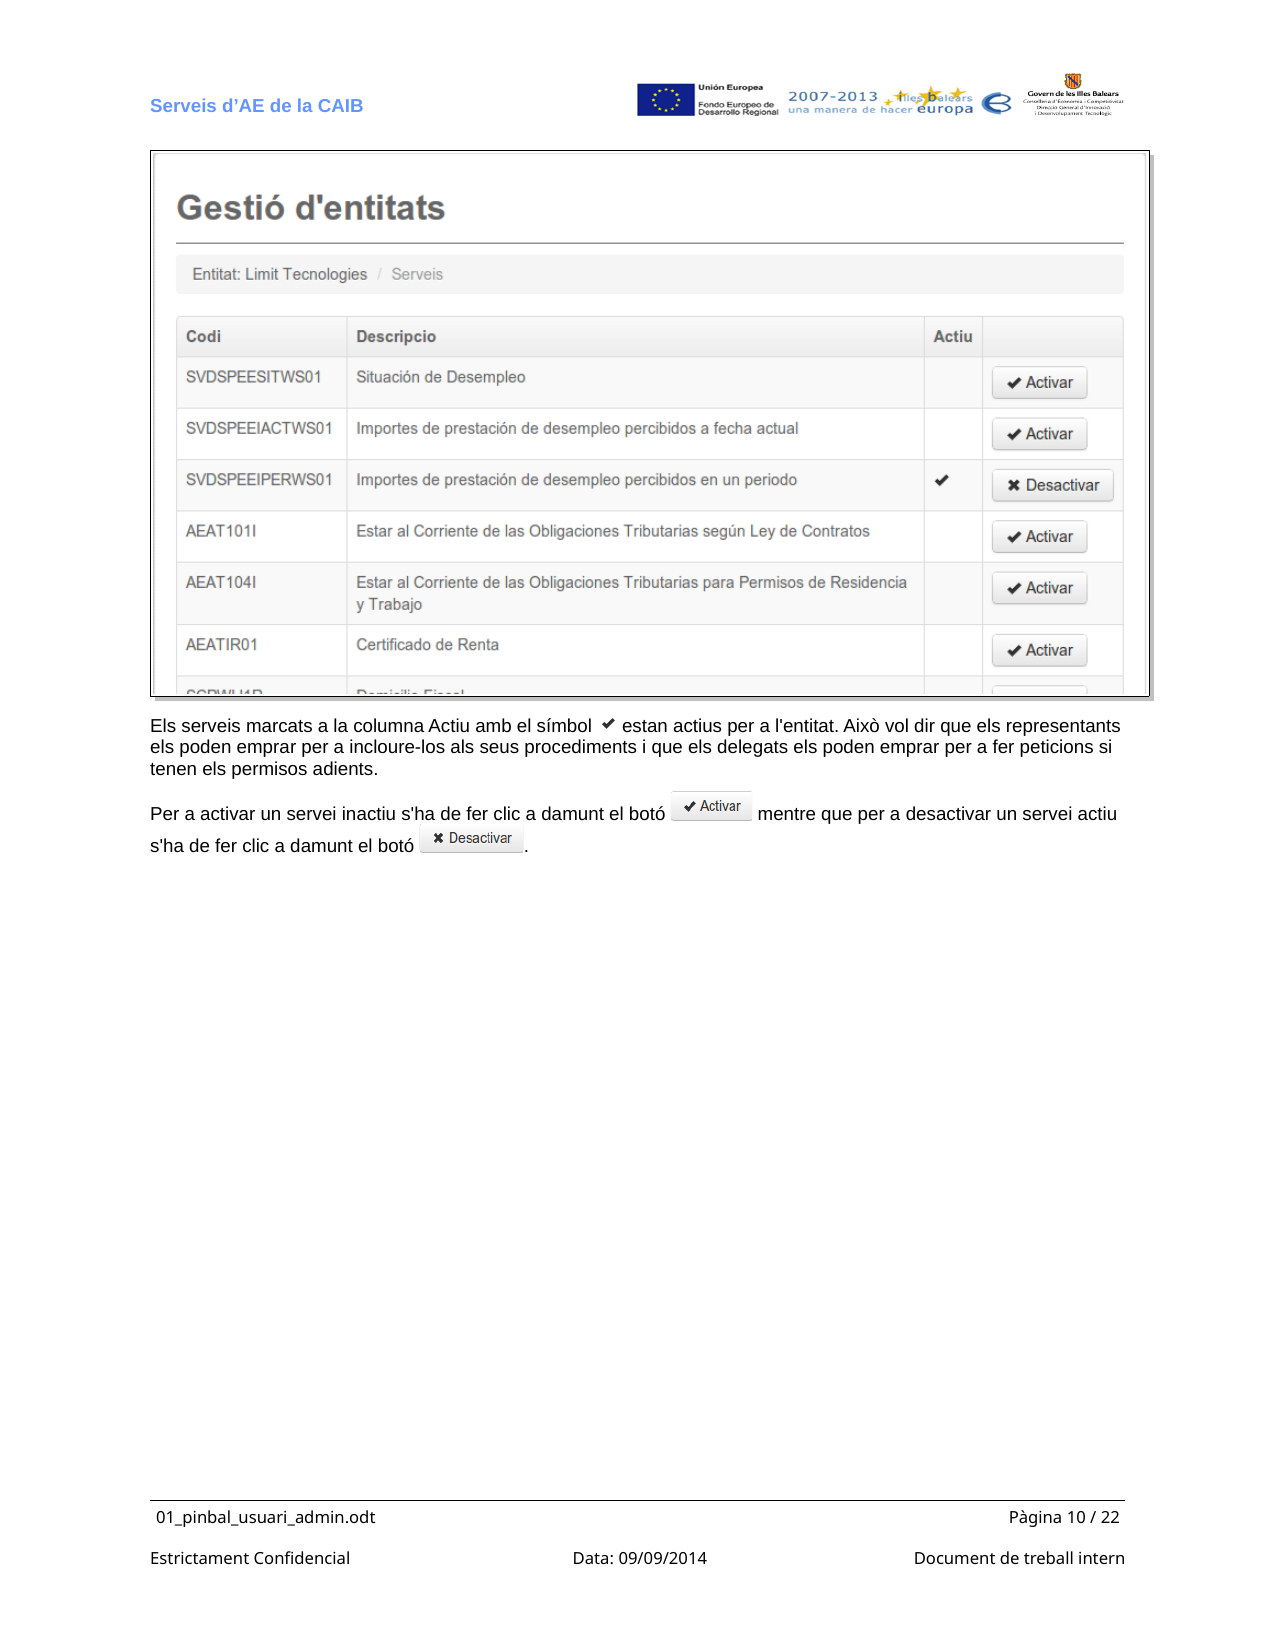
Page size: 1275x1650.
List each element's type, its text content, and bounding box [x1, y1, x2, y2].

picture [419, 824, 524, 853]
text Per a activar un servei inactiu s'ha de fer clic a damunt el botó mentre que per a desactivar un servei actiu s'ha de fer clic a damunt el botó . [150, 792, 1125, 856]
picture [153, 153, 1147, 694]
text Els serveis marcats a la columna Actiu amb el símbol estan actius per a l'entitat. Això vol dir que els representants els poden emprar per a incloure-los als seus procediments i que els delegats els poden emprar per a fer peticions si tenen els permisos adients. [150, 713, 1125, 779]
picture [597, 713, 617, 733]
picture [670, 791, 753, 821]
picture [636, 73, 1125, 116]
